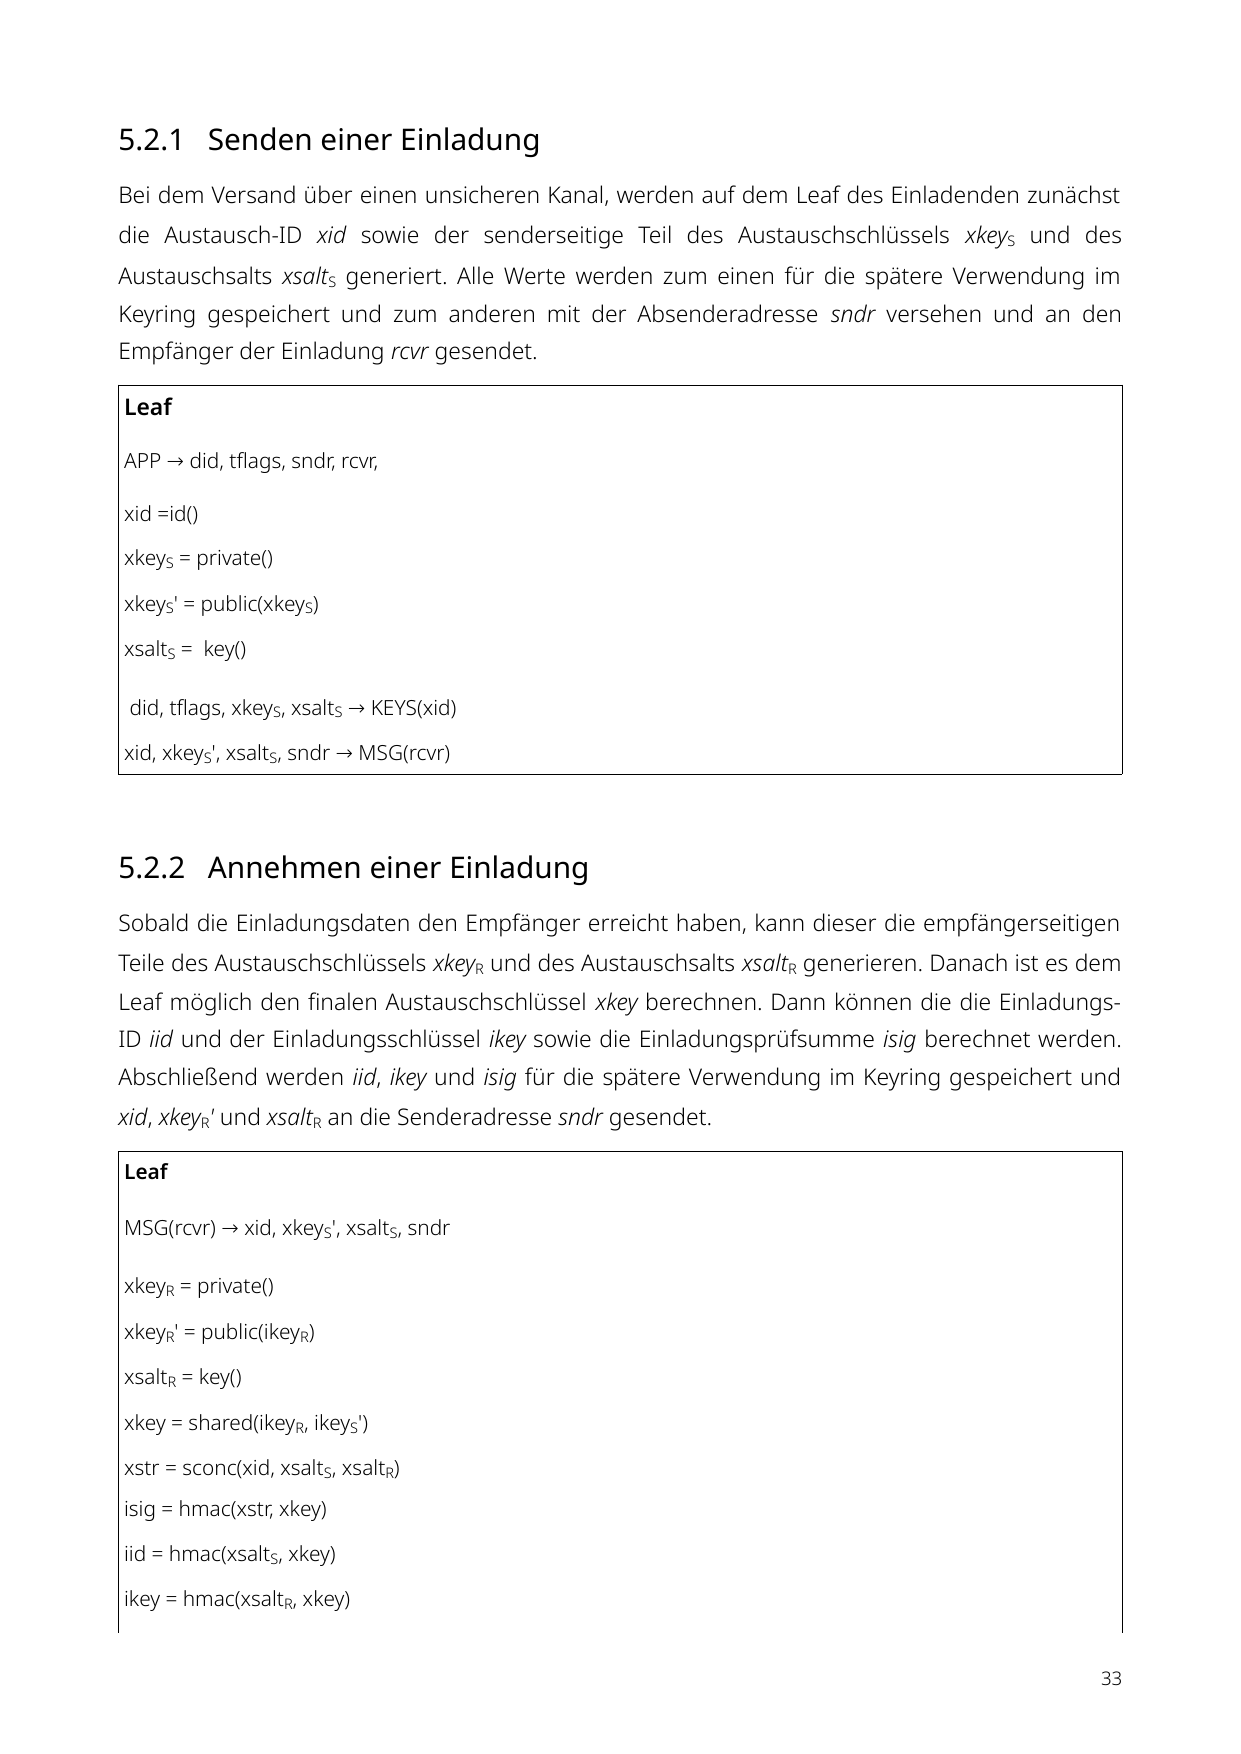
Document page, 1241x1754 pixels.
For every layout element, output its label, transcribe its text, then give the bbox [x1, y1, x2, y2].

table_header Leaf [119, 1152, 1122, 1203]
table_cell xkeyS' = public(xkeyS) [119, 579, 1122, 624]
table_cell [119, 1248, 1122, 1261]
table_cell xid, xkeyS', xsaltS, sndr → MSG(rcvr) [119, 728, 1122, 773]
table_cell xkeyS = private() [119, 533, 1122, 578]
table_cell ikey = hmac(xsaltR, xkey) [119, 1574, 1122, 1620]
subtitle Annehmen einer Einladung [118, 847, 1122, 887]
table_cell xsaltS = key() [119, 624, 1122, 669]
table_cell xstr = sconc(xid, xsaltS, xsaltR) [119, 1443, 1122, 1489]
table_header Leaf [119, 386, 1122, 427]
table_cell iid = hmac(xsaltS, xkey) [119, 1529, 1122, 1574]
table_cell isig = hmac(xstr, xkey) [119, 1489, 1122, 1529]
text Sobald die Einladungsdaten den Empfänger erreicht haben, kann dieser die empfängerseitigen Teile des Austauschschlüssels xkeyR und des Austauschsalts xsaltR generieren. Danach ist es dem Leaf möglich den finalen Austauschschlüssel xkey berechnen. Dann können die die Einladungs-ID iid und der Einladungsschlüssel ikey sowie die Einladungsprüfsumme isig berechnet werden. Abschließend werden iid, ikey und isig für die spätere Verwendung im Keyring gespeichert und xid, xkeyR' und xsaltR an die Senderadresse sndr gesendet. [118, 907, 1122, 1132]
text Bei dem Versand über einen unsicheren Kanal, werden auf dem Leaf des Einladenden zunächst die Austausch-ID xid sowie der senderseitige Teil des Austauschschlüssels xkeyS und des Austauschsalts xsaltS generiert. Alle Werte werden zum einen für die spätere Verwendung im Keyring gespeichert und zum anderen mit der Absenderadresse sndr versehen und an den Empfänger der Einladung rcvr gesendet. [118, 179, 1122, 367]
table_cell [119, 480, 1122, 493]
subtitle Senden einer Einladung [118, 118, 1122, 159]
table_cell APP → did, tflags, sndr, rcvr, [119, 440, 1122, 480]
table_cell [119, 1620, 1122, 1633]
table_cell xkeyR = private() [119, 1261, 1122, 1307]
table_cell xkeyR' = public(ikeyR) [119, 1307, 1122, 1352]
table_cell MSG(rcvr) → xid, xkeyS', xsaltS, sndr [119, 1203, 1122, 1248]
table_cell xsaltR = key() [119, 1352, 1122, 1398]
table_cell xkey = shared(ikeyR, ikeyS') [119, 1398, 1122, 1443]
table_cell xid =id() [119, 493, 1122, 533]
table_cell [119, 428, 1122, 440]
table_cell [119, 670, 1122, 682]
table_cell did, tflags, xkeyS, xsaltS → KEYS(xid) [119, 683, 1122, 728]
